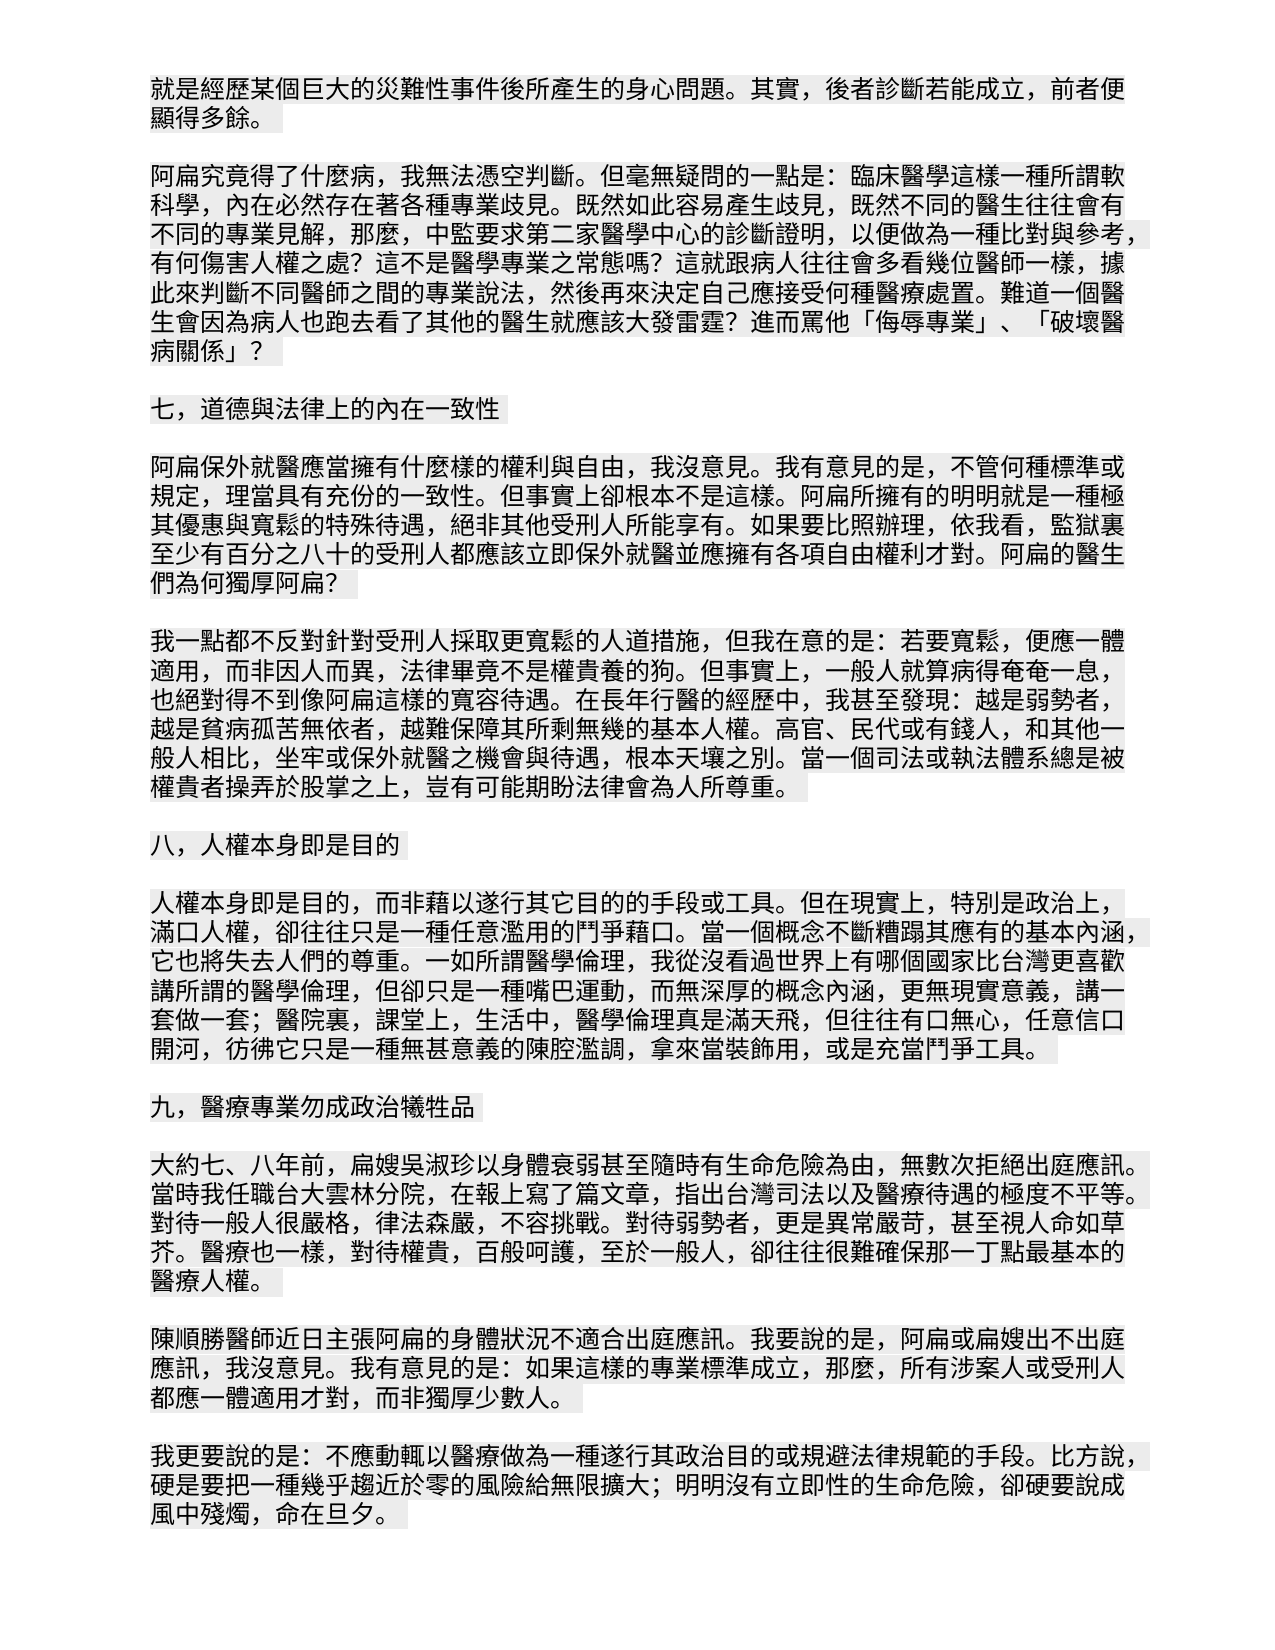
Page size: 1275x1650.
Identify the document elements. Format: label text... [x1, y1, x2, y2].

text 給阿扁的醫生們上一堂醫學倫理課 陳真2017. 06. 18. 台中監獄近日去函阿扁，指出外界對其醫療成員公正性有所質疑，要求阿扁下回申請保外就醫時應增加第二所醫學中心之診斷證明，以昭公信。為此，吳樹民（醫界聯盟基金會董事長）、陳永興（前羅東聖母醫院院長）、賴其萬（和信醫院副院長）及阿扁醫療小組副召集人陳順勝（高雄長庚醫院榮譽副院長）等四位醫界大老，聯合召開記者會，痛批中監侵犯醫療人權，踐踏醫學專業尊嚴，傷害病患自主權，侵害受刑人人權，破壞醫學倫理等等，驚人罪名一大串，要求典獄長撤職查辦、法務部長下台及蔡英文公開道歉；其間更有十數名民進黨立委與民代大陣仗一字排開，聯手痛批。但我看不出中監此一要求有何不當，反倒看出許多基本的醫學倫理問題。 一，忠誠的分裂 我過去長年擔任「指定專科醫師」，負責司法精神鑑定，包括家暴、性侵、殺人、搶奪、詐欺、傷害乃至一般禁治產宣告等等。前來接受鑑定的當事人，統統不是我的病人，而且也不是他們找上我，而是官方指定。更重要的是，我只負責鑑定其生理與心智認知功能，卻非其治療者，因為這兩項專業行為具有相當的內在衝突性，難以併存，套句術語，這叫做醫病關係之「忠誠的分裂」（The Split of Loyalty）。簡言之，鑑定者以找出所謂「專業真相」為目的，即便此一病情真相不利於當事人之法律後果，仍然必須做出專業誠實陳述，效忠的對象是法律與社會公眾利益。治療者卻不然，只應以被治療者的健康為唯一考量及目的。 當然，事有大小，權責有輕重，得看其影響所及而定。比方說，如果你只是要跟學校或工作單位請個假，無關乎公眾利益，便無「效忠對象」的衝突問題。 二，查明病情無關病患自主權 任何一個司法當事人，一定會希望找一個與自己關係友好的醫生來為自己進行專業鑑定。因此，任何人往往只能接受官方指派鑑定醫師，而不能自己挑對己有利者，這跟侵犯病患自主權扯不上任何關係。保外就醫亦然，你要找誰看病當然是你的自由，中監亦從無要求阿扁更換主治醫師，至於由誰來鑑定你的病情真相，卻非當事人片面權利。若對原有的專家證詞之公正性有所疑慮，司法或執法機關當然有權要求第二份不同來源之專業意見，以供比對。此舉稀鬆平常，本應如此，畢竟治療是一回事，病情真相及其法律意義之查明與確立，卻又是另一回事。 況且，中監也僅僅只是要求第二份醫學中心專業意見，並無指定人選，阿扁大可自行再找一位醫生看診，取得證明，何難之有？何來侵犯人權之說？所謂踐踏醫療專業、傷害病人自主權云云，更是無端指控。當然，當事人若覺此一要求不合理，大可申訴，但若要據此指控上述幾大罪狀，未免言過其實，亂扣罪名。 三，醫療中立 上述四位醫師，長年以來，政治立場極其顯著，甚且政治活躍。這是個人自由，無可厚非，但其相關發言卻往往一方面既是醫療專業，一方面卻又充滿政治評價。比方說，陳順勝醫師說，阿扁的治療「超越醫學，涵蓋身心靈的治療，甚至包括口述歷史」，「阿扁被關六年，在監所內被洗腦說他貪汙貪腐、被台灣人民背棄，直到出獄後才發現不是這樣」。陳永興醫師則鼓勵蔡英文「心中要有是非及道德勇氣」，「做一個總統，妳不懂什麼是正確的事嗎？大多數人民認同支持的事還是要做，明知陳水扁的司法審判有問題，就應該執行人民授權總統特赦的權力」。 當一個治療者同時又是鑑定者時，醫病關係已有內在矛盾，倘若他又對於病患表現出如此強烈的政治評價與政治認同時，其專業證詞有可能不受到外界質疑嗎？破壞這項專業中立性的人不是中監或法務部，而是醫療團隊之自我角色混淆。一個人下了班，當然可以有各種活動與立場，但在他的專業角色上，卻只應陳述專業語言，而非一下是醫療者，一下又是政治同志，一下談醫療，一下又扯到政治迫害，這其實只是在傷害自己專業證詞的中立性與可信度。 美國打從九零年代開始，在對外各場侵略戰爭中，提出一項軍事運作模式，美其名為「軍事人道主義」（Military Humanitarianism），作法之一是，要求人道救援團體或醫療團體等非政府組織須隨軍隊進出，接受美軍統一指揮調度，甚至接受美軍財物資助。此一作法產生極大後遺症，自此之後，原本受到雙方尊重的民間救援人員或醫護人員，開始受到對方攻擊，因為，一旦失去中立性，同時也就失去了人們的基本信任。 總部設於法國、曾獲得諾貝爾和平獎的「無國界醫生組織」（簡稱MSF），之所以受到世人敬重，主要原因不光在於其不畏炮火，深入戰場第一線在槍林彈雨中搶救傷患，而且向來拒絕「軍事人道主義」的政治收編與掛勾，還給醫療與人道救援一個清純乾淨的原始面貌。並非說MSF不具政治傾向，而是說它不會把政治和醫療救援兩種角色混為一談，更不會根據政治立場設定為救援與否之前提要件。但也因為這樣，MSF的救援醫療工作站乃至各地附設醫院，多次遭到美軍鎖定轟炸，因其照樣救治敵方人員。 從「軍事人道主義」之無數偏頗人道團體，到專業獨立的MSF，在在顯示：任何一項專業之所以受人敬重與信任，乃是因為它必須獨立於所有非專業考量的因素之外。 賴其萬醫師說他不太管政治，但中監這件事卻讓他「很憤慨」，所以一定要來召開記者會。因為，他說，「醫學倫理與醫生的社會責任在台灣是必須要推動的 」。讓我更為訝異的是，賴醫師並表達「台灣醫界對陳水扁的尊敬與關心」，甚至哽咽表示他曾看到阿扁「如何在牢房中寫字，倍受凌辱的過程，讓他很難過」。賴醫師當然可以表達其個人對阿扁的景仰，但卻沒有理由把整個「台灣醫界」拖下水。我不知道醫界有多少人景仰阿扁，我只知道我自己在一片綠油油的台灣社會中，確實對之不敢不敬。 當年，林義雄選上省議員，會議召開前夕，省主席林洋港前來省議會拜會。隔天，報上寫了一句「全體省議員均表歡迎」。這樣一句平淡八股陳述，卻讓林義雄很生氣，他說，省議員是要監督省主席的，怎麼可以表示「歡迎」，甚至還「全體」省議員均表歡迎。林義雄為此要求報紙更正，表示我林義雄絕不能讓選民以為我選上省議員之後嘴臉就變了樣。這事在當年引起很大的風波，林義雄在主流媒體的抹黑下，被描述成吹毛求疵只會做秀的跳樑小丑。 我說這件往事的意思是說：類似像這樣的事，乍看瑣碎，其實意義重大。或許在這個一片綠油油的島上，許多醫界人士更是綠到發黑。但我相信，並不是每個醫界人士都如此不明是非，至少我就一點也不會景仰阿扁。曾經景仰，不過那已是三十多年前的前塵往事。更重要的是，景不景仰事涉政治與道德評價，這類話語，理應在醫療專業的執行中出局，因為它有害其應有的中立性。 另外，阿扁的醫療小組成員陳喬琪醫師（前台灣精神醫學會理事長）說，「阿扁現在的心靈非常脆弱」，因此他呼籲，「蔡總統雖然有很多事要處理，但陳水扁的事更重要，解放阿扁的心靈比其他事情還重要」。阿扁醫療小組發言人陳昭姿藥師則指出，中監的公文「已讓扁的情緒大受影響」，過去的復健療效因此「付之一炬」，他們要求回歸醫療專業，不要讓醫療政治化。但事實上，恰恰是這些綠油油的醫護人員把醫療給政治化。 四，勿濫用專業 依規定，阿扁能否從事哪些活動，我沒意見，大部份人應該也都不會有意見。但若硬要說阿扁連參加政治餐會致詞，或是接受上千名群眾歡呼，也都統統是什麼「社區職能治療」，絕不得侵犯，否則就是踐踏醫療專業云云，這樣會不會扯太遠了？依此邏輯，我看不出有哪一樣活動不能被冠上「社區職能治療」的名義？ 阿扁參加綠營凱達格蘭基金會餐會，中監不准其致詞。陳順勝氣憤地說，「不讓他致詞，這樣就看不出病情是否改善」，因此痛批中監讓「治療情境破壞殆盡」，並揚言「要思考看有什麼方法可以突破」。扁出席某音樂會，面對外界批評，其兒子陳致中竟然也說，「這些都是屬於醫療的一環」，不得干涉。依此邏輯，意味著所有的活動都可以冠以「醫療」之名。請問這樣的一種專業說詞合理嗎？既是醫療，就應謹守醫療的專業分寸，而非自詡提供了阿扁「超越醫療」的服務，超越醫療，那究竟又是一種什麼樣的專業？ 五，醫療專業的可公評性 醫療雖是一種專業，但它既然是一種實證性的自然科學，意味著它是一種所謂「軟科學」（soft science），而非數學邏輯與物理等等「硬科學」（hard science）。今天如果有人提出一個物理定律，挑戰過去的學理，我想一般人是根本無法置喙的，但是，臨床醫學卻不是這樣一種硬科學，也因此具有一種「可公評性」。所謂專業，絕不是什麼不可質疑的銅牆鐵壁。 簡單說，任何醫界圈外人，包括所有販夫走卒，依然還是可以憑著一定的常識與生活經驗及周邊相關知識來判斷某一項醫療宣稱或醫療處置是否具有基本的合理性。你不能動不動就搬出醫師的所謂專業身份，企圖堵住天下悠悠之口。你更不應該老是亮出一堆顯赫的權勢地位身份，企圖壟斷相關知識與專業作為上的一切正當性及其外在社會與法律意義，拒斥、敵視任何質疑。 如果阿扁的醫療團隊這麼有專業自信，那麼，自己去找個第二家醫學中心的醫師，請他開立一張診斷證明，有什麼難？有什麼好生氣的？我們一般人不都是這樣嗎？為什麼這就是「侮辱專業」、「侵犯醫療專業與人權」？為什麼這就是「傷害受刑人醫療人權」、「破壞醫病關係」？甚至因此要把相關官員撤職查辦並要求部長下台。這樣一種反應，並非應有的專業態度，而是政治表態，政治恐嚇。 陳永興醫師憤怒地說：「醫療專業不是台中監獄可以說三道四、胡說八道的！」「中監典獄長懂醫學嗎？你是什麼專業啊？憑什麼質疑？」可是，難道人民或官員若非具有醫師身份，就不能對阿扁的處置提出任何質疑？否則就應嚴懲或下台謝罪？難道以後各地的典獄長或法務部長必須具有醫師資格才能擔任？我們現在究竟是在談論醫學，還是在談政治？這其實恰恰就是一種中世紀宗教裁判所的心態，亦即「我是大老，我說了算」，誰敢質疑，誰就犯忌。陳永興醫師說，中監的不合理要求是「天大的笑話」，但依我看，這樣一些天馬行空、荒腔走板、毫無基本理性的辱罵與攻擊才是笑話。 六，專業內在的歧見 即便是物理或數學等等這樣的硬科學，都還是會有知識內在的不同見解，更不用說臨床醫學了。同一個病患，不同的醫師，往往就會有不同的看法或治療方式。特別是涉及外在行為與內在心靈的精神科，更是如此。陳順勝醫師說，阿扁罹患兩種病，一種叫「心因性憂鬱症」，也就是因為某種外在事件所導致的情緒問題，另一個病叫「創傷後症候群」，也就是經歷某個巨大的災難性事件後所產生的身心問題。其實，後者診斷若能成立，前者便顯得多餘。 阿扁究竟得了什麼病，我無法憑空判斷。但毫無疑問的一點是：臨床醫學這樣一種所謂軟科學，內在必然存在著各種專業歧見。既然如此容易產生歧見，既然不同的醫生往往會有不同的專業見解，那麼，中監要求第二家醫學中心的診斷證明，以便做為一種比對與參考，有何傷害人權之處？這不是醫學專業之常態嗎？這就跟病人往往會多看幾位醫師一樣，據此來判斷不同醫師之間的專業說法，然後再來決定自己應接受何種醫療處置。難道一個醫生會因為病人也跑去看了其他的醫生就應該大發雷霆？進而罵他「侮辱專業」、「破壞醫病關係」？ 七，道德與法律上的內在一致性 阿扁保外就醫應當擁有什麼樣的權利與自由，我沒意見。我有意見的是，不管何種標準或規定，理當具有充份的一致性。但事實上卻根本不是這樣。阿扁所擁有的明明就是一種極其優惠與寬鬆的特殊待遇，絕非其他受刑人所能享有。如果要比照辦理，依我看，監獄裏至少有百分之八十的受刑人都應該立即保外就醫並應擁有各項自由權利才對。阿扁的醫生們為何獨厚阿扁？ 我一點都不反對針對受刑人採取更寬鬆的人道措施，但我在意的是：若要寬鬆，便應一體適用，而非因人而異，法律畢竟不是權貴養的狗。但事實上，一般人就算病得奄奄一息，也絕對得不到像阿扁這樣的寬容待遇。在長年行醫的經歷中，我甚至發現：越是弱勢者，越是貧病孤苦無依者，越難保障其所剩無幾的基本人權。高官、民代或有錢人，和其他一般人相比，坐牢或保外就醫之機會與待遇，根本天壤之別。當一個司法或執法體系總是被權貴者操弄於股掌之上，豈有可能期盼法律會為人所尊重。 八，人權本身即是目的 人權本身即是目的，而非藉以遂行其它目的的手段或工具。但在現實上，特別是政治上，滿口人權，卻往往只是一種任意濫用的鬥爭藉口。當一個概念不斷糟蹋其應有的基本內涵，它也將失去人們的尊重。一如所謂醫學倫理，我從沒看過世界上有哪個國家比台灣更喜歡講所謂的醫學倫理，但卻只是一種嘴巴運動，而無深厚的概念內涵，更無現實意義，講一套做一套；醫院裏，課堂上，生活中，醫學倫理真是滿天飛，但往往有口無心，任意信口開河，彷彿它只是一種無甚意義的陳腔濫調，拿來當裝飾用，或是充當鬥爭工具。 九，醫療專業勿成政治犧牲品 大約七、八年前，扁嫂吳淑珍以身體衰弱甚至隨時有生命危險為由，無數次拒絕出庭應訊。當時我任職台大雲林分院，在報上寫了篇文章，指出台灣司法以及醫療待遇的極度不平等。對待一般人很嚴格，律法森嚴，不容挑戰。對待弱勢者，更是異常嚴苛，甚至視人命如草芥。醫療也一樣，對待權貴，百般呵護，至於一般人，卻往往很難確保那一丁點最基本的醫療人權。 陳順勝醫師近日主張阿扁的身體狀況不適合出庭應訊。我要說的是，阿扁或扁嫂出不出庭應訊，我沒意見。我有意見的是：如果這樣的專業標準成立，那麼，所有涉案人或受刑人都應一體適用才對，而非獨厚少數人。 我更要說的是：不應動輒以醫療做為一種遂行其政治目的或規避法律規範的手段。比方說，硬是要把一種幾乎趨近於零的風險給無限擴大；明明沒有立即性的生命危險，卻硬要說成風中殘燭，命在旦夕。 特赦阿扁與否，無關醫療。倘若有人認為阿扁應該特赦，那就應該另外尋求特赦的可能性，而非一再犧牲醫療之專業與中立性，做為其權宜措施的犧牲品。 十，納粹醫師的本質 在四位醫界大老的記者會中，陳順勝醫師最後唸出一段反納粹宣言，他做出結論說：「我不會配合（中監）他們以醫療的理由軟禁陳前總統，政治不是我的考慮因素。我會以過去的納粹醫師引以為鑑，絕不屈服於威權者的威脅！」陳醫師這番正義告白，或許出自真心，但這並不意味著其行為一如其心。 事實上，納粹醫師並沒有遭遇什麼政治威權壓迫，而且恰恰相反，那時候能夠成為納粹一員是一種政治正確，一種榮耀，一種眾人肯定的政治掛帥；在某種意識形態、族群意識或黨國思維底下，一切專業都將臣服，為其所用。人們對於這樣一種臣服、利用與操弄，普遍視為理所當然，甚且歡欣鼓舞。總之，所謂納粹醫師，絕非壞人或膽小屈從之徒，他們積極認同某種望風披靡的政治思維，貢獻其醫學專業，為政治服務，絲毫不覺得這樣一種專業錯置與濫用或操弄有什麼問題。這才是納粹醫師的基本心態與真實樣貌。 十一，結論 最後，說說無關主題的一己之見。老實說，我個人並不反對阿扁獲得比一般人更好的司法待遇。我反對的是睜眼說瞎話，我反對的是濫用人權概念，我反對的是以醫療專業包裝政治動機，我反對的是對於專業本質之各種胡扯瞎掰。我贊成的是：接受這樣一種不平等，大方承認阿扁就是應當獲得更好的對待。 我甚至強烈希望阿扁能獲得特赦，赦免其一切罪行。畢竟他曾經是總統，畢竟他身上曾經承載著無數人對於將來美好生活的美夢。這個夢雖然破滅了，但是對於一個破碎的美夢，一個良善的社會理當對它有著一種較為委婉溫柔的對待，因為在那個夢裏頭曾經有著許多人的美好記憶。不管苦的甘的，悲的喜的，善待記憶終究是一件美好的事。 1985-1986年，國民黨製造蓬萊島誹謗案，阿扁被打入黑牢。那時我念大三。有一天夜裏，突然想到阿扁，想到不久前車禍重殘的扁嫂，於是就寫了一封信到監獄，並且還附上自己的身份證影本，藉以表明心跡。我在信裏頭說，我是高醫學生某某某，我願意為阿扁坐這黑牢。然後，我還寫了一篇文章登在黨外雜誌上，我在文章裏頭引用孫觀漢先生當年在海內外四處營救柏楊先生時所寫的一句話：「我真真願意替你坐牢」。 如今三十多年過去了，很多事變了樣，走了味，很多人也變了，甚至變得判若兩人，但我依然還是相信世上有些東西無可改變，生死不渝，例如是非良善，例如憐憫與真情。 當年我給監獄和阿扁寫的那封信及文章，影本都還留著，雖已發黃，字字清晰，一如我心；究竟它已成為一種自我諷刺或笑柄？抑或依然是個美麗的記憶？三十多年後的今天，同樣的深夜裏，我卻寫著這樣一篇文章，回應這幾位長年善待我的醫界前輩與高醫師長們，用詞激烈，無意冒犯，惆悵難免，百感交集。 [150, 75, 1125, 1558]
